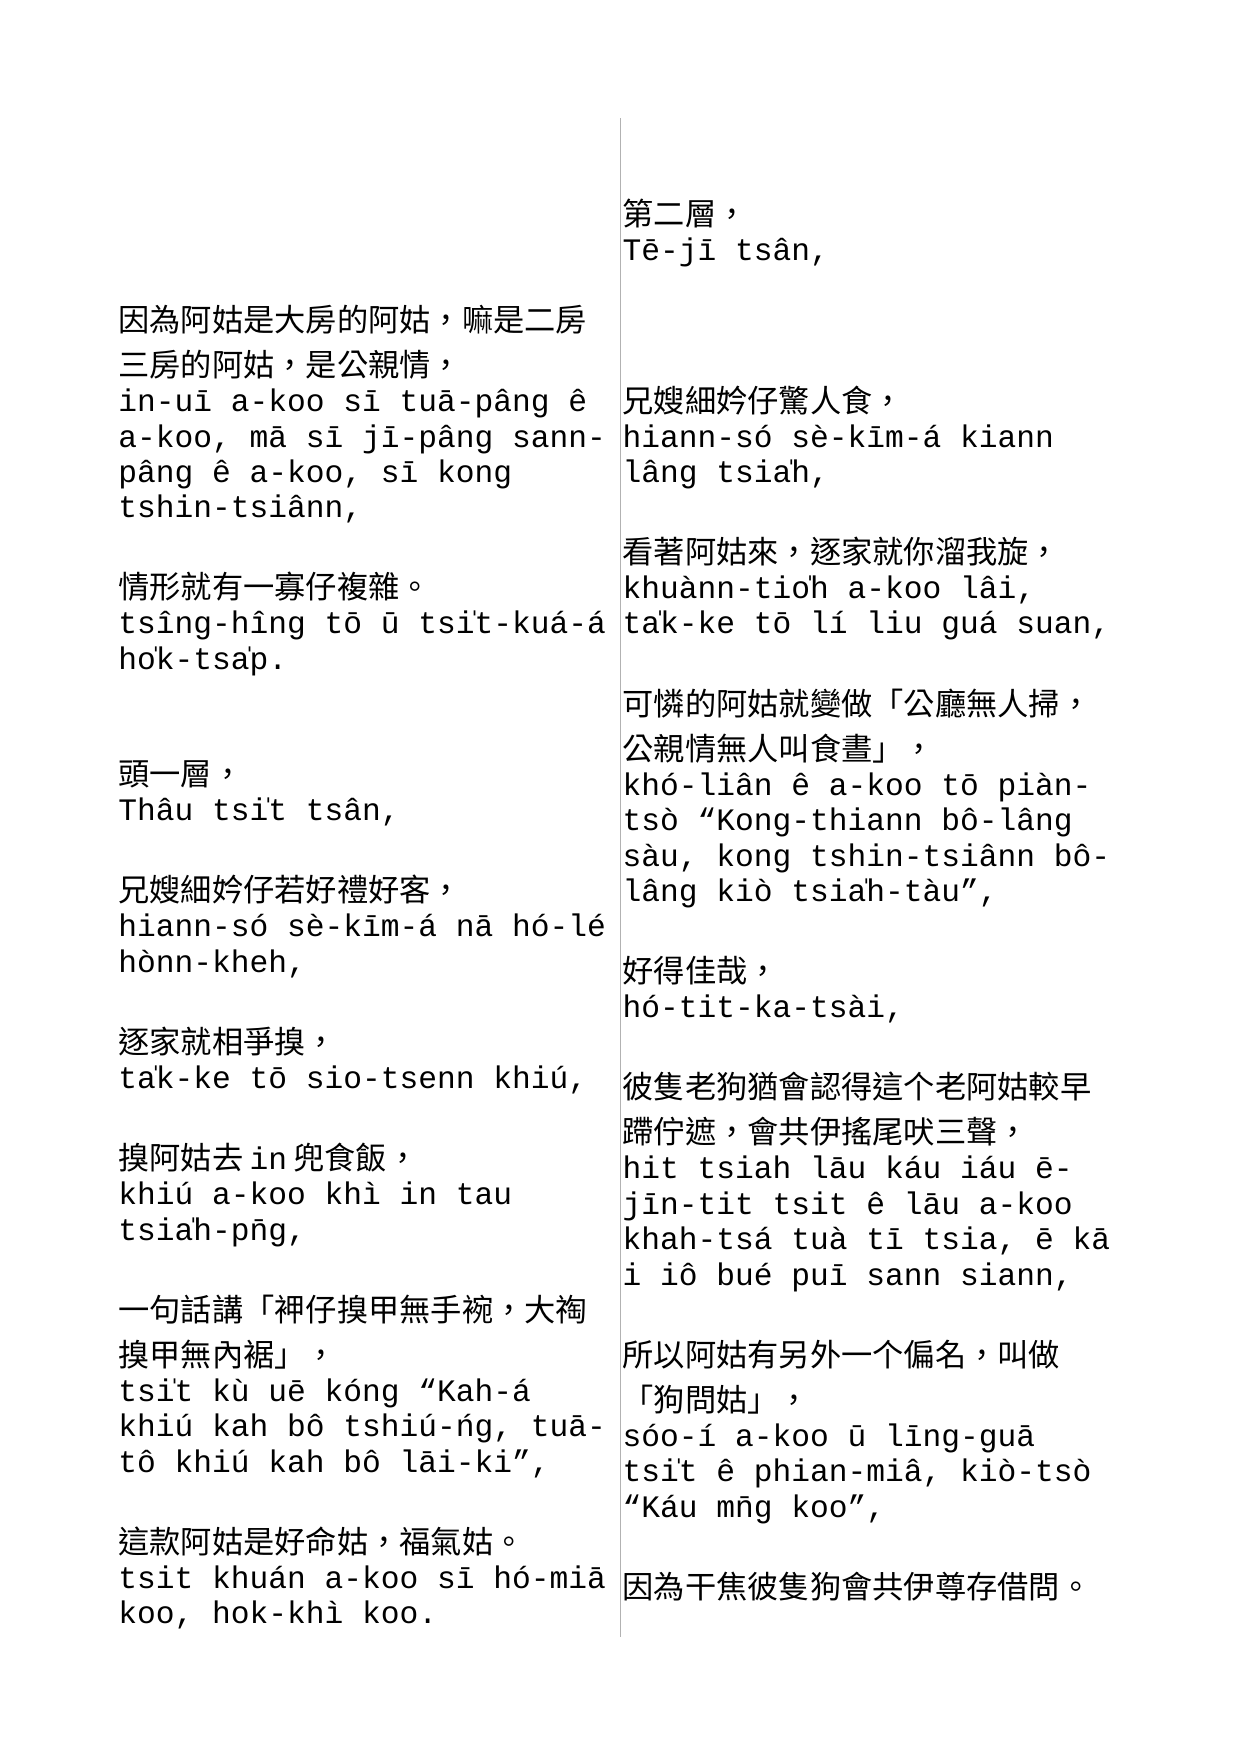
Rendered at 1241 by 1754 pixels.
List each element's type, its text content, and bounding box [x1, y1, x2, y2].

text khó-liân ê a-koo tō piàn-tsò “Kong-thiann bô-lâng sàu, kong tshin-tsiânn bô-lâng kiò tsia̍h-tàu”, [622, 769, 1122, 911]
text 逐家就相爭搝， [118, 1017, 618, 1062]
text 情形就有一寡仔複雜。 [118, 563, 618, 608]
text ta̍k-ke tō sio-tsenn khiú, [118, 1062, 618, 1098]
text hiann-só sè-kīm-á kiann lâng tsia̍h, [622, 421, 1122, 492]
text 兄嫂細妗仔若好禮好客， [118, 866, 618, 911]
text tsi̍t kù uē kóng “Kah-á khiú kah bô tshiú-ńg, tuā-tô khiú kah bô lāi-ki”, [118, 1375, 618, 1482]
text 搝阿姑去in兜食飯， [118, 1133, 618, 1179]
text Thâu tsi̍t tsân, [118, 795, 618, 830]
text 好得佳哉， [622, 946, 1122, 991]
text tsit khuán a-koo sī hó-miā koo, hok-khì koo. [118, 1562, 618, 1633]
text hó-tit-ka-tsài, [622, 991, 1122, 1027]
text khuànn-tio̍h a-koo lâi, ta̍k-ke tō lí liu guá suan, [622, 572, 1122, 643]
text 彼隻老狗猶會認得這个老阿姑較早蹛佇遮，會共伊搖尾吠三聲， [622, 1062, 1122, 1153]
text 因為阿姑是大房的阿姑，嘛是二房三房的阿姑，是公親情， [118, 295, 618, 386]
text 第二層， [622, 189, 1122, 234]
text Tē-jī tsân, [622, 234, 1122, 269]
text khiú a-koo khì in tau tsia̍h-pn̄g, [118, 1179, 618, 1249]
text hit tsiah lāu káu iáu ē-jīn-tit tsit ê lāu a-koo khah-tsá tuà tī tsia, ē kā i iô bué puī sann siann, [622, 1153, 1122, 1294]
text 所以阿姑有另外一个偏名，叫做「狗問姑」， [622, 1330, 1122, 1420]
text 看著阿姑來，逐家就你溜我旋， [622, 527, 1122, 572]
text 頭一層， [118, 749, 618, 795]
text 可憐的阿姑就變做「公廳無人掃，公親情無人叫食晝」， [622, 679, 1122, 769]
text hiann-só sè-kīm-á nā hó-lé hònn-kheh, [118, 911, 618, 982]
text tsîng-hîng tō ū tsi̍t-kuá-á ho̍k-tsa̍p. [118, 608, 618, 679]
text in-uī a-koo sī tuā-pâng ê a-koo, mā sī jī-pâng sann-pâng ê a-koo, sī kong tshin-tsiânn, [118, 386, 618, 527]
text sóo-í a-koo ū līng-guā tsi̍t ê phian-miâ, kiò-tsò “Káu mn̄g koo”, [622, 1420, 1122, 1526]
text 一句話講「䘥仔搝甲無手䘼，大祹搝甲無內裾」， [118, 1285, 618, 1375]
text 因為干焦彼隻狗會共伊尊存借問。 [622, 1562, 1122, 1607]
text 這款阿姑是好命姑，福氣姑。 [118, 1517, 618, 1562]
text 兄嫂細妗仔驚人食， [622, 376, 1122, 421]
